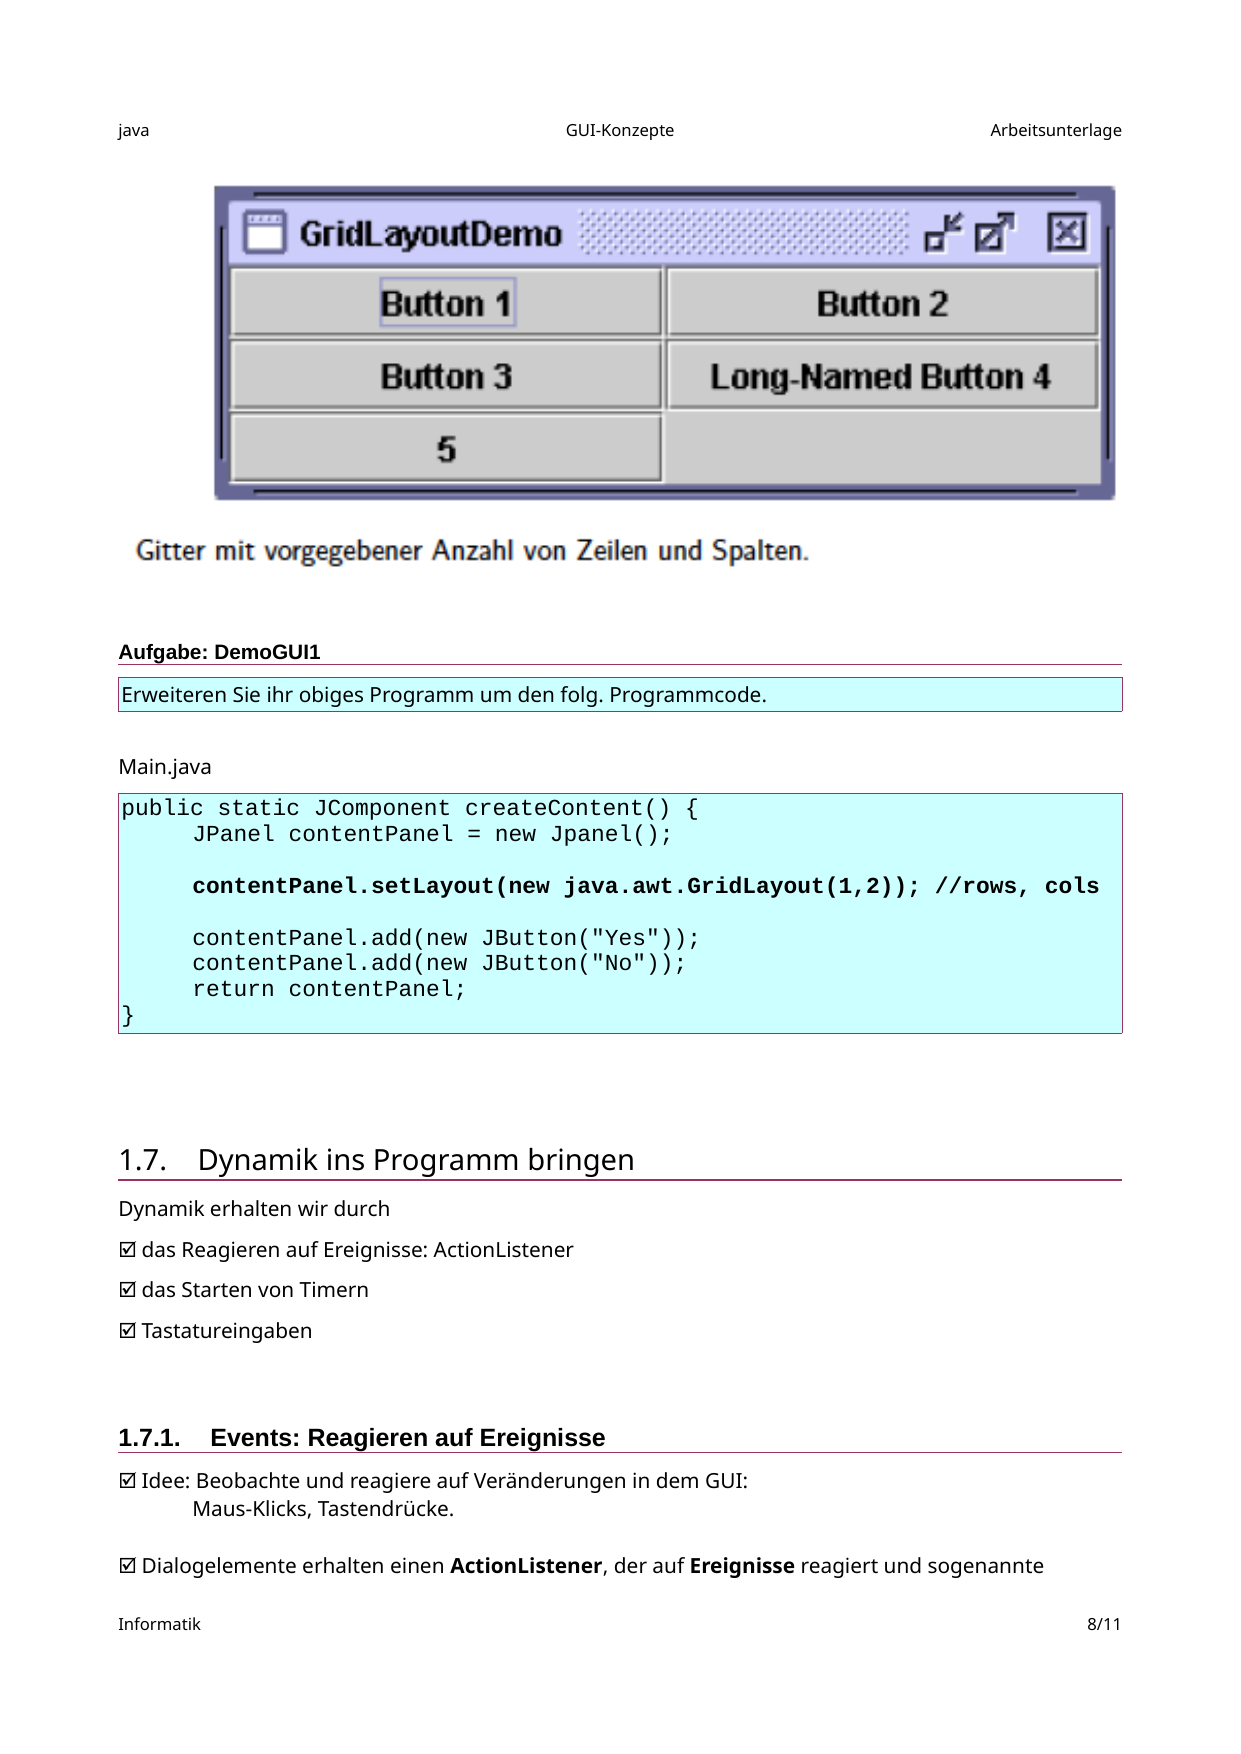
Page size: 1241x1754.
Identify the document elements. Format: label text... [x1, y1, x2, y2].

list Tastatureingaben [118, 1317, 1122, 1345]
text public static JComponent createContent() { [119, 794, 1122, 819]
text Dynamik erhalten wir durch [118, 1194, 1122, 1222]
text contentPanel.setLayout(new java.awt.GridLayout(1,2)); //rows, cols [119, 871, 1122, 897]
list Dialogelemente erhalten einen ActionListener, der auf Ereignisse reagiert und sogenannte [118, 1551, 1122, 1579]
subtitle Events: Reagieren auf Ereignisse [118, 1423, 1122, 1452]
picture [118, 170, 1122, 575]
list das Starten von Timern [118, 1276, 1122, 1304]
text } [119, 1001, 1122, 1033]
list das Reagieren auf Ereignisse: ActionListener [118, 1235, 1122, 1263]
list Idee: Beobachte und reagiere auf Veränderungen in dem GUI: [118, 1466, 1122, 1494]
text contentPanel.add(new JButton("Yes")); [119, 923, 1122, 949]
text Maus-Klicks, Tastendrücke. [118, 1494, 1122, 1523]
text return contentPanel; [119, 975, 1122, 1001]
text Aufgabe: DemoGUI1 [118, 640, 1122, 664]
text contentPanel.add(new JButton("No")); [119, 949, 1122, 975]
subtitle Dynamik ins Programm bringen [118, 1139, 1122, 1179]
text Erweiteren Sie ihr obiges Programm um den folg. Programmcode. [119, 678, 1122, 711]
text JPanel contentPanel = new Jpanel(); [119, 819, 1122, 845]
text Main.java [118, 752, 1122, 781]
